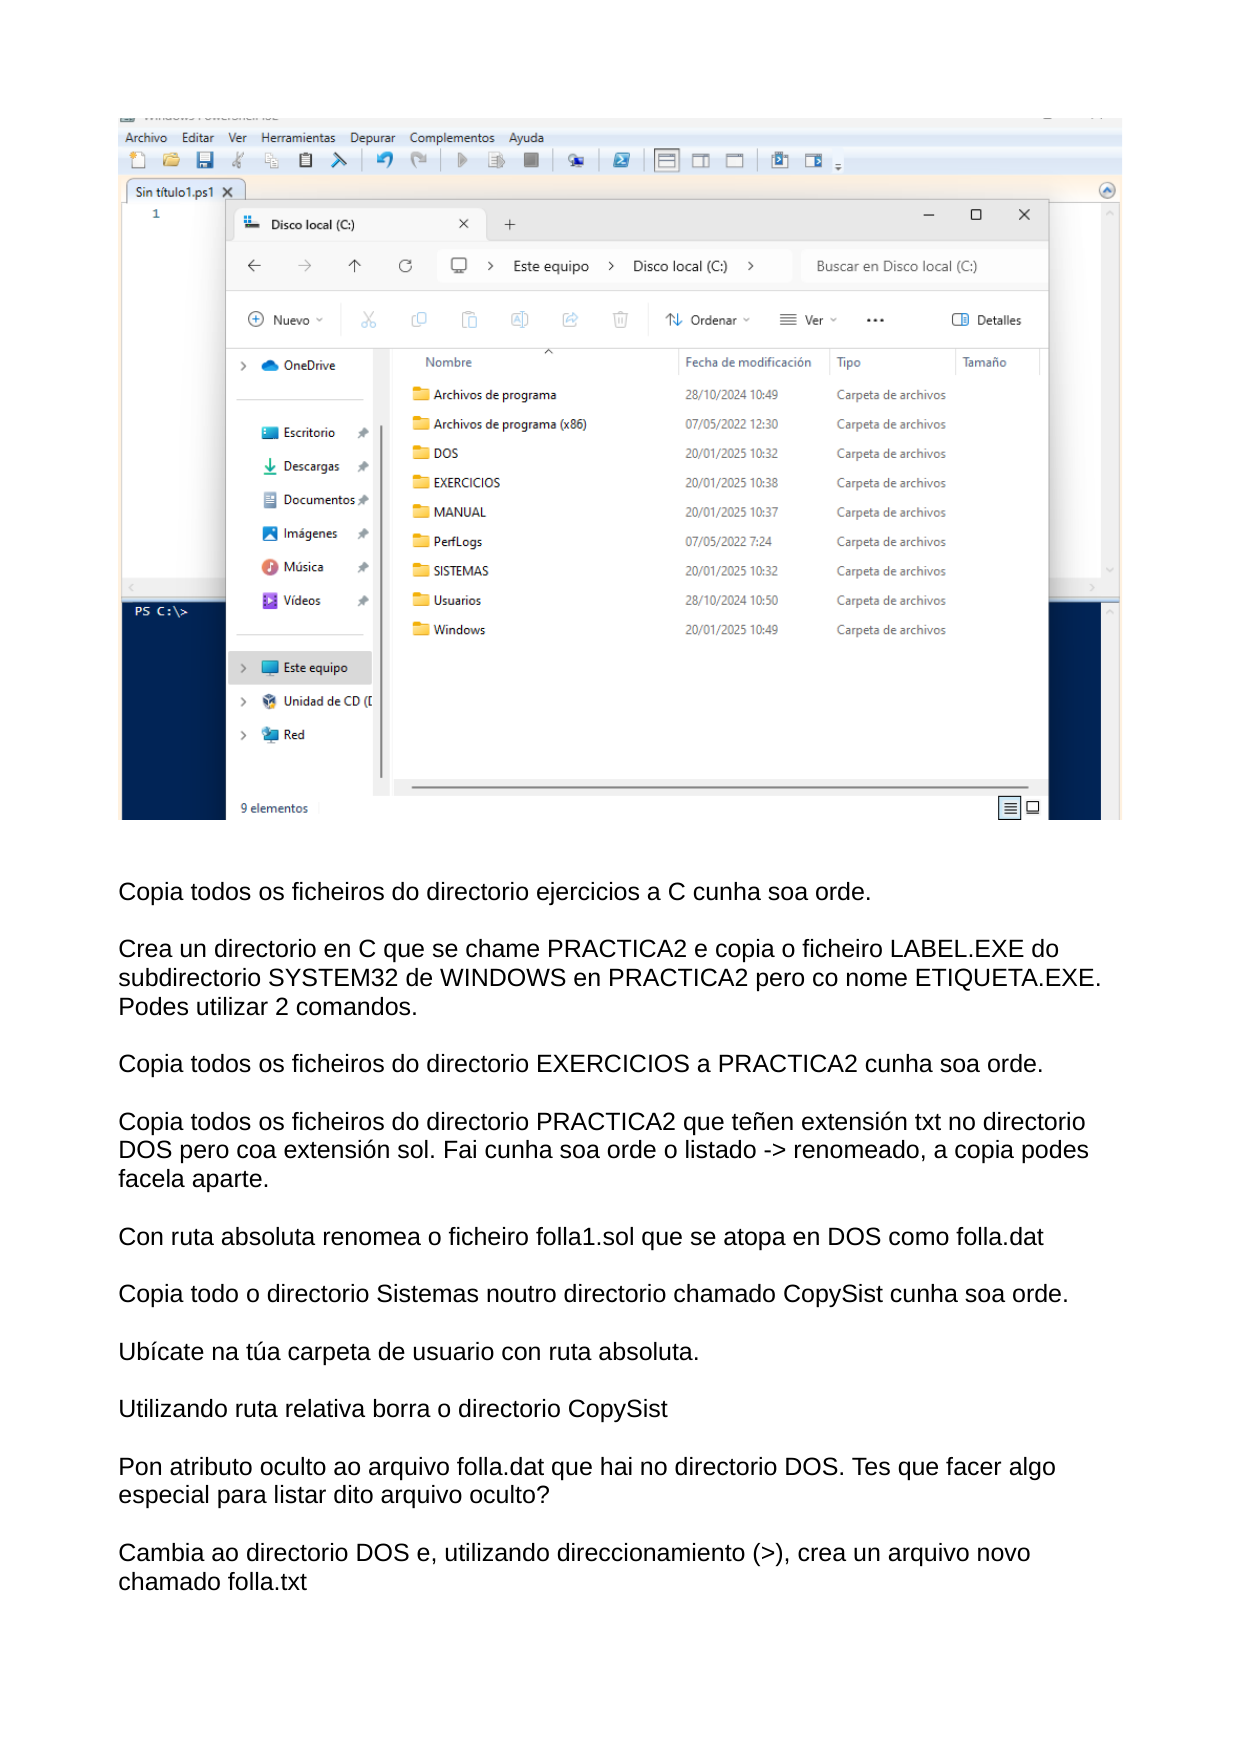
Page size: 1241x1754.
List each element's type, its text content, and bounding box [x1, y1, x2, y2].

text Copia todos os ficheiros do directorio EXERCICIOS a PRACTICA2 cunha soa orde. [118, 1049, 1122, 1078]
text Pon atributo oculto ao arquivo folla.dat que hai no directorio DOS. Tes que facer algo especial para listar dito arquivo oculto? [118, 1452, 1122, 1509]
text Con ruta absoluta renomea o ficheiro folla1.sol que se atopa en DOS como folla.dat [118, 1222, 1122, 1250]
text Utilizando ruta relativa borra o directorio CopySist [118, 1394, 1122, 1423]
text Crea un directorio en C que se chame PRACTICA2 e copia o ficheiro LABEL.EXE do subdirectorio SYSTEM32 de WINDOWS en PRACTICA2 pero co nome ETIQUETA.EXE. Podes utilizar 2 comandos. [118, 934, 1122, 1020]
text Copia todos os ficheiros do directorio ejercicios a C cunha soa orde. [118, 877, 1122, 905]
text Cambia ao directorio DOS e, utilizando direccionamiento (>), crea un arquivo novo chamado folla.txt [118, 1538, 1122, 1595]
text Ubícate na túa carpeta de usuario con ruta absoluta. [118, 1337, 1122, 1365]
text Copia todos os ficheiros do directorio PRACTICA2 que teñen extensión txt no directorio DOS pero coa extensión sol. Fai cunha soa orde o listado -> renomeado, a copia podes facela aparte. [118, 1107, 1122, 1193]
text Copia todo o directorio Sistemas noutro directorio chamado CopySist cunha soa orde. [118, 1279, 1122, 1308]
picture [118, 118, 1123, 820]
